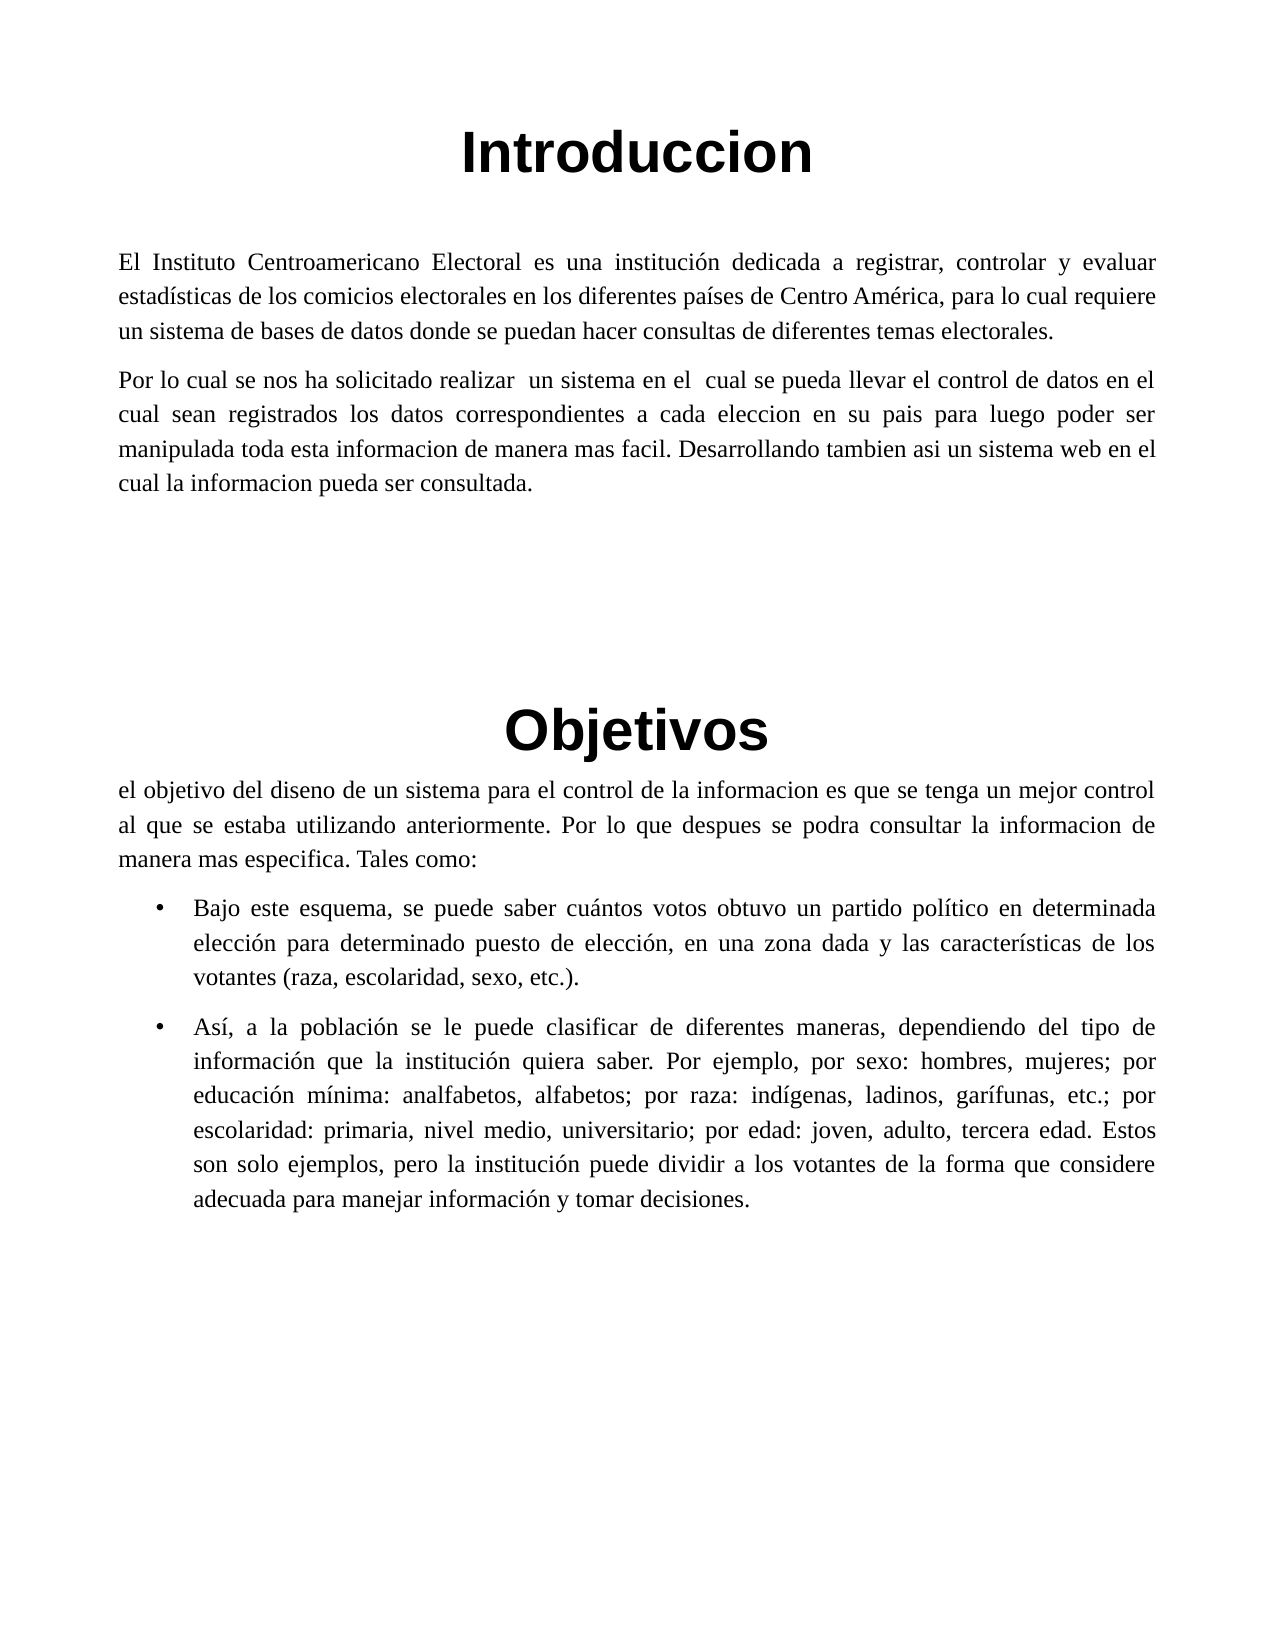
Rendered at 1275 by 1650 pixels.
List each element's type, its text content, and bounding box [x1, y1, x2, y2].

text el objetivo del diseno de un sistema para el control de la informacion es que se tenga un mejor control al que se estaba utilizando anteriormente. Por lo que despues se podra consultar la informacion de manera mas especifica. Tales como: [118, 776, 1157, 873]
list Bajo este esquema, se puede saber cuántos votos obtuvo un partido político en determinada elección para determinado puesto de elección, en una zona dada y las características de los votantes (raza, escolaridad, sexo, etc.). [156, 893, 1157, 991]
title Introduccion [118, 118, 1157, 185]
text Por lo cual se nos ha solicitado realizar un sistema en el cual se pueda llevar el control de datos en el cual sean registrados los datos correspondientes a cada eleccion en su pais para luego poder ser manipulada toda esta informacion de manera mas facil. Desarrollando tambien asi un sistema web en el cual la informacion pueda ser consultada. [118, 365, 1157, 497]
title Objetivos [118, 696, 1157, 763]
text El Instituto Centroamericano Electoral es una institución dedicada a registrar, controlar y evaluar estadísticas de los comicios electorales en los diferentes países de Centro América, para lo cual requiere un sistema de bases de datos donde se puedan hacer consultas de diferentes temas electorales. [118, 247, 1157, 344]
list Así, a la población se le puede clasificar de diferentes maneras, dependiendo del tipo de información que la institución quiera saber. Por ejemplo, por sexo: hombres, mujeres; por educación mínima: analfabetos, alfabetos; por raza: indígenas, ladinos, garífunas, etc.; por escolaridad: primaria, nivel medio, universitario; por edad: joven, adulto, tercera edad. Estos son solo ejemplos, pero la institución puede dividir a los votantes de la forma que considere adecuada para manejar información y tomar decisiones. [156, 1012, 1157, 1213]
